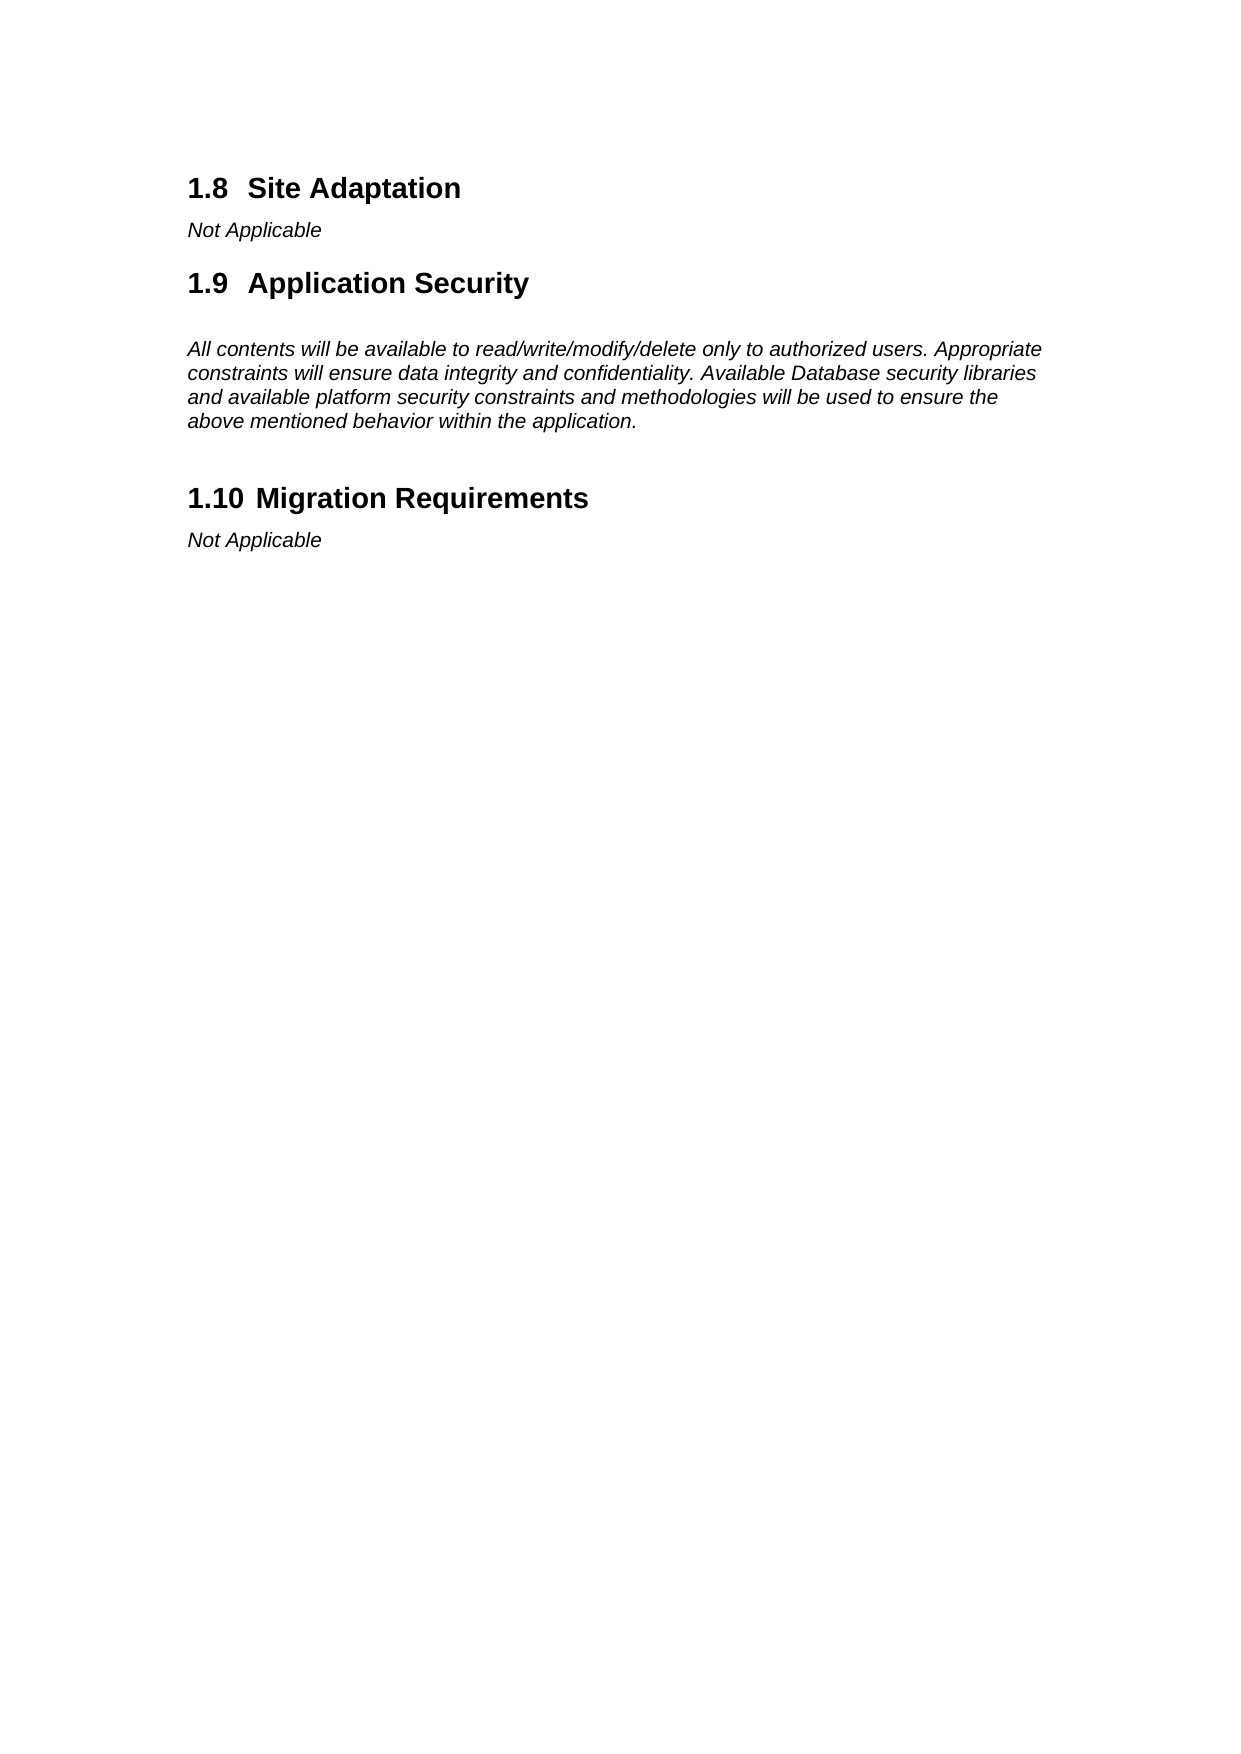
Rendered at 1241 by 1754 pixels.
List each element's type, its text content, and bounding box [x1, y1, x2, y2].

text All contents will be available to read/write/modify/delete only to authorized users. Appropriate constraints will ensure data integrity and confidentiality. Available Database security libraries and available platform security constraints and methodologies will be used to ensure the above mentioned behavior within the application. [187, 337, 1053, 432]
subtitle Migration Requirements [187, 481, 1053, 515]
subtitle Site Adaptation [187, 172, 1053, 205]
subtitle Application Security [187, 267, 1053, 300]
text Not Applicable [187, 527, 1053, 551]
text Not Applicable [187, 218, 1053, 242]
